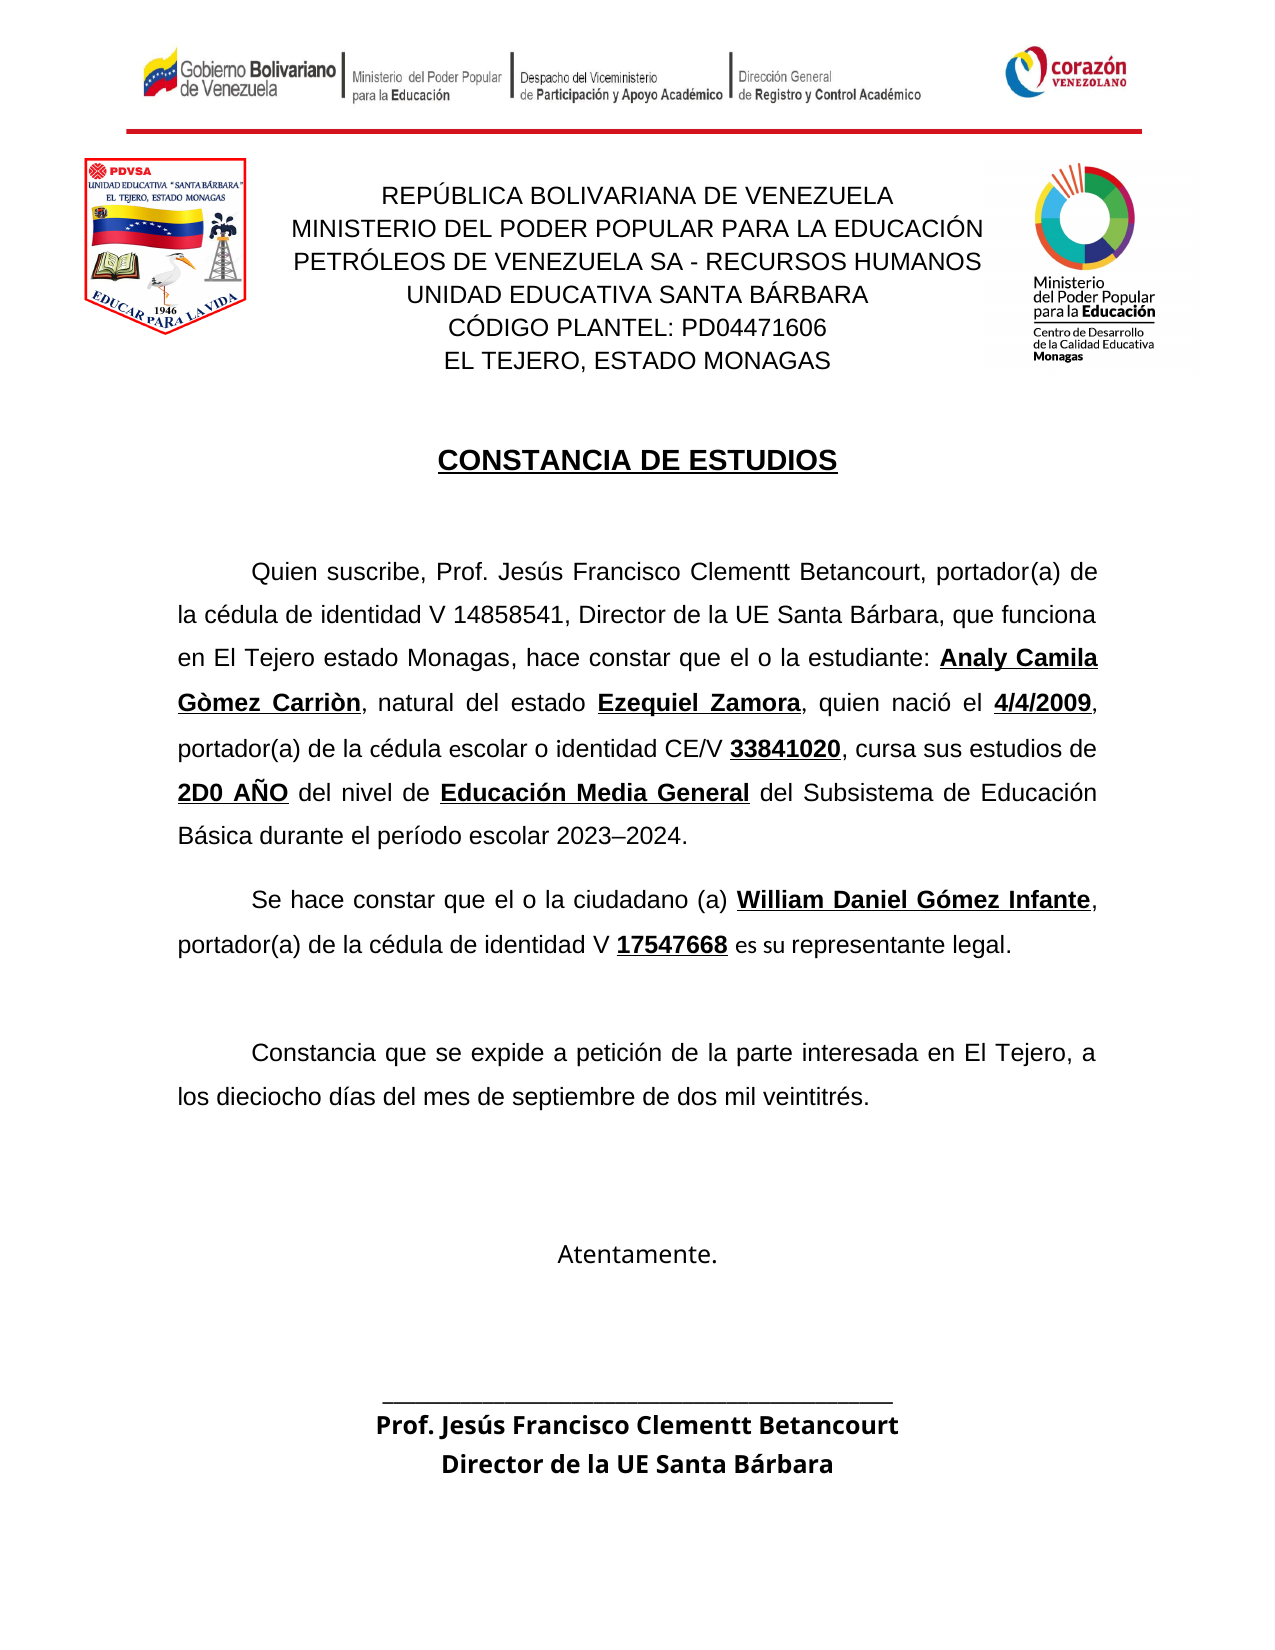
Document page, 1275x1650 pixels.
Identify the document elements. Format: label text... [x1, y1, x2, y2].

picture [978, 153, 1200, 377]
text Director de la UE Santa Bárbara [177, 1447, 1098, 1481]
subtitle PETRÓLEOS DE VENEZUELA SA - RECURSOS HUMANOS [252, 247, 978, 275]
text Se hace constar que el o la ciudadano (a) William Daniel Gómez Infante, portador(a) de la cédula de identidad V 17547668 es su representante legal. [177, 885, 1098, 959]
text Atentamente. [177, 1237, 1098, 1271]
text EL TEJERO, ESTADO MONAGAS [177, 346, 978, 374]
subtitle REPÚBLICA BOLIVARIANA DE VENEZUELA [252, 181, 978, 209]
subtitle CONSTANCIA DE ESTUDIOS [177, 443, 1098, 476]
picture [79, 158, 252, 335]
text Quien suscribe, Prof. Jesús Francisco Clementt Betancourt, portador(a) de la cédula de identidad V 14858541, Director de la UE Santa Bárbara, que funciona en El Tejero estado Monagas, hace constar que el o la estudiante: Analy Camila Gòmez Carriòn, natural del estado Ezequiel Zamora, quien nació el 4/4/2009, portador(a) de la cédula escolar o identidad CE/V 33841020, cursa sus estudios de 2D0 AÑO del nivel de Educación Media General del Subsistema de Educación Básica durante el período escolar 2023–2024. [177, 557, 1098, 849]
text CÓDIGO PLANTEL: PD04471606 [177, 313, 978, 341]
subtitle MINISTERIO DEL PODER POPULAR PARA LA EDUCACIÓN [252, 214, 978, 242]
text Prof. Jesús Francisco Clementt Betancourt [177, 1407, 1098, 1441]
picture [126, 11, 1142, 134]
text ______________________________________________ [177, 1373, 1098, 1407]
text UNIDAD EDUCATIVA SANTA BÁRBARA [252, 280, 978, 308]
text Constancia que se expide a petición de la parte interesada en El Tejero, a los dieciocho días del mes de septiembre de dos mil veintitrés. [177, 1038, 1098, 1110]
